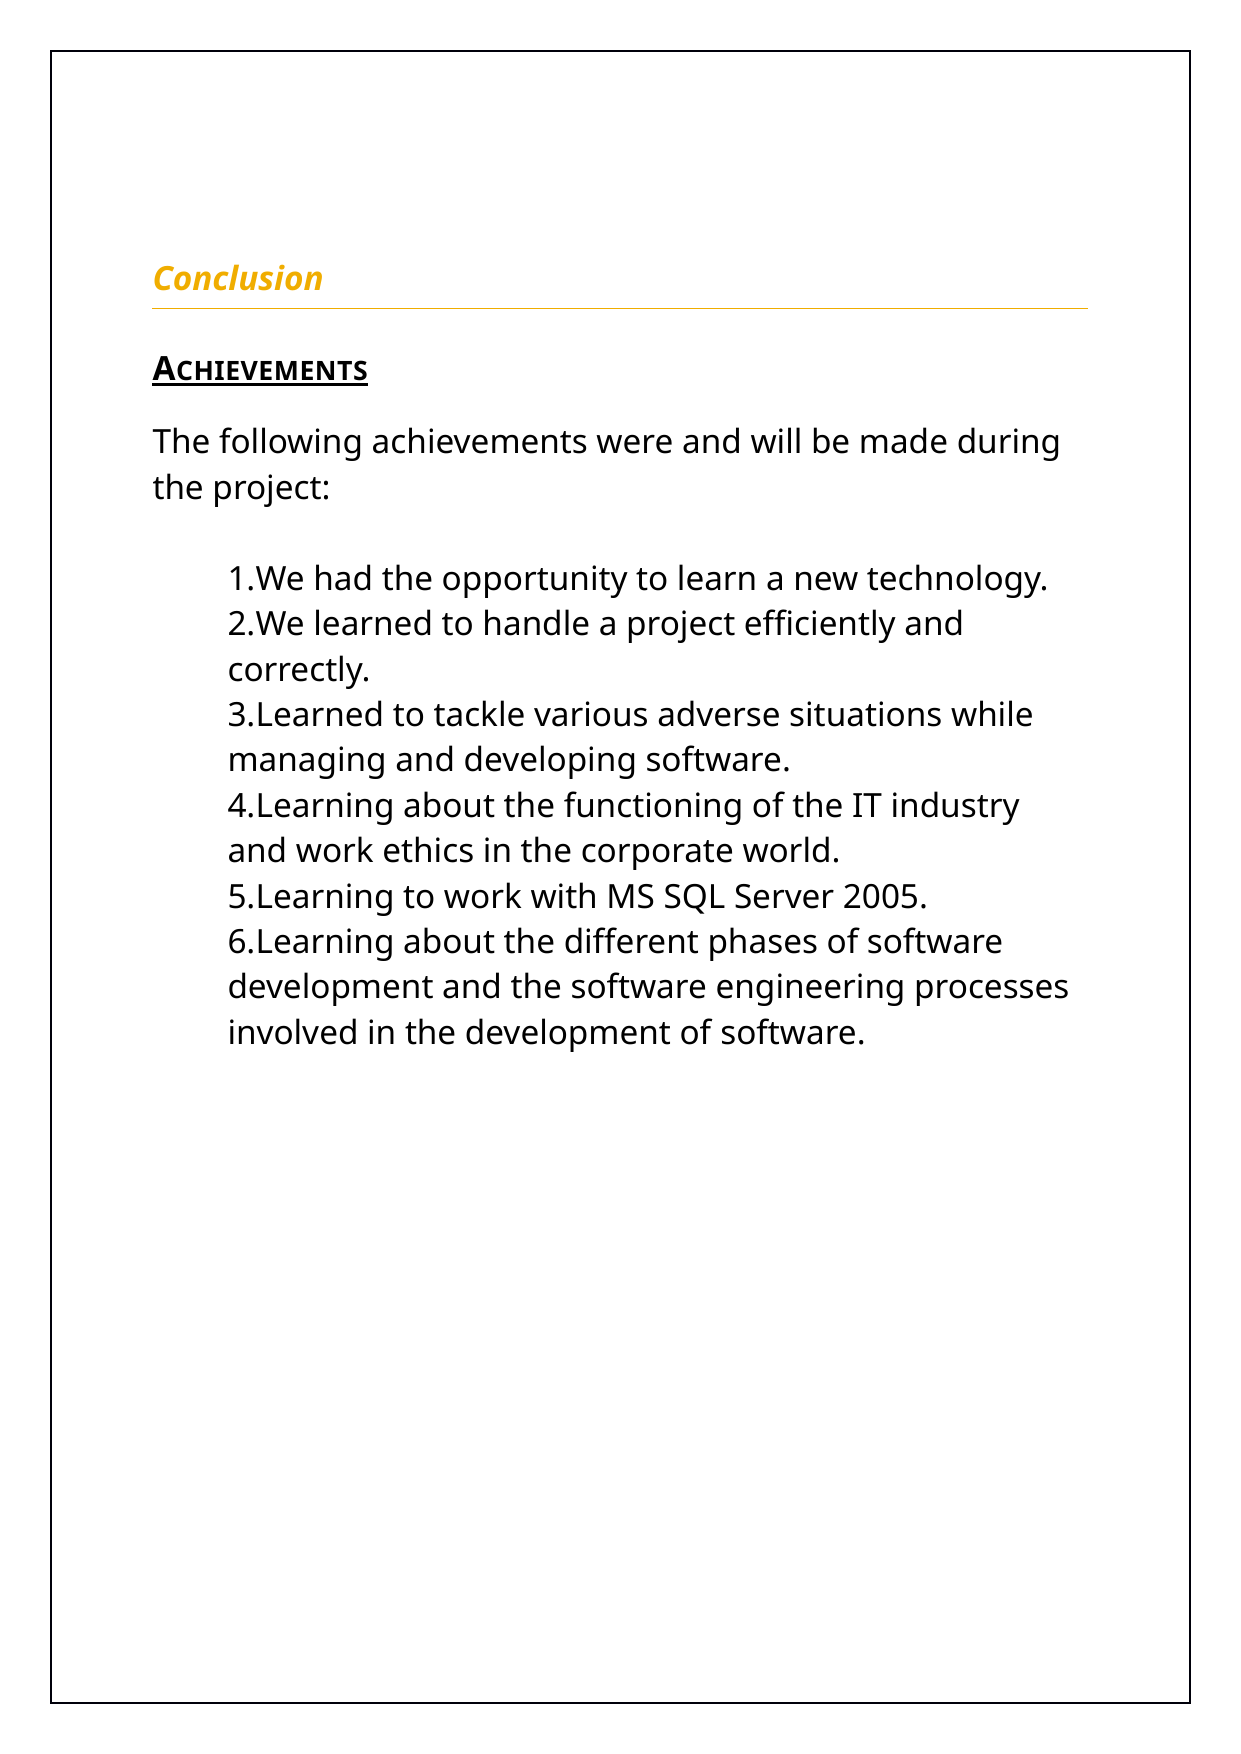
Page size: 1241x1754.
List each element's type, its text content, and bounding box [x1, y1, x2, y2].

list Learned to tackle various adverse situations while managing and developing software. [227, 691, 1088, 782]
list Learning to work with MS SQL Server 2005. [227, 872, 1088, 918]
text The following achievements were and will be made during the project: [152, 418, 1088, 509]
list We had the opportunity to learn a new technology. [227, 554, 1088, 600]
text Conclusion [152, 254, 1088, 308]
list Learning about the different phases of software development and the software engineering processes involved in the development of software. [227, 918, 1088, 1054]
list Learning about the functioning of the IT industry and work ethics in the corporate world. [227, 782, 1088, 872]
list We learned to handle a project efficiently and correctly. [227, 600, 1088, 691]
text Achievements [152, 345, 1088, 391]
